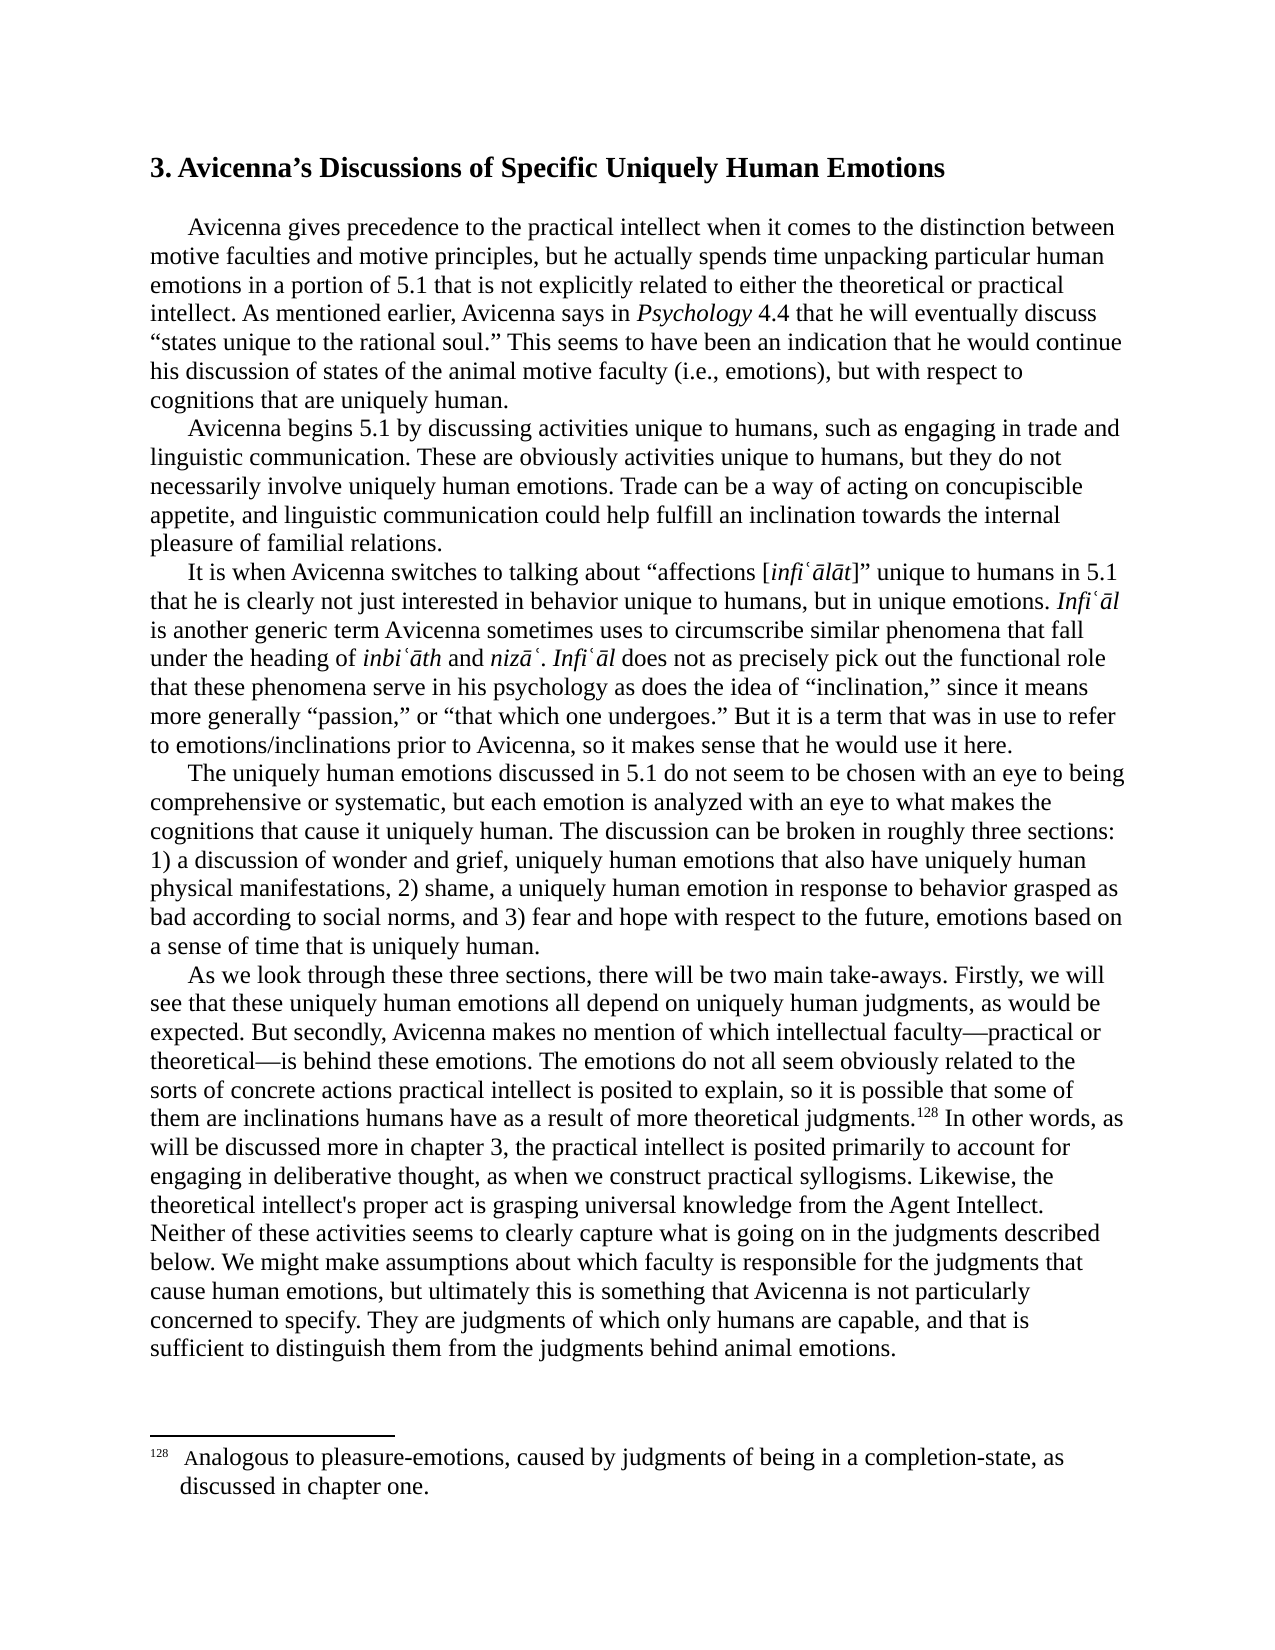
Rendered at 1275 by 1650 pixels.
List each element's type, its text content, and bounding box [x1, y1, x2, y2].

text It is when Avicenna switches to talking about “affections [infiʿālāt]” unique to humans in 5.1 that he is clearly not just interested in behavior unique to humans, but in unique emotions. Infiʿāl is another generic term Avicenna sometimes uses to circumscribe similar phenomena that fall under the heading of inbiʿāth and nizāʿ. Infiʿāl does not as precisely pick out the functional role that these phenomena serve in his psychology as does the idea of “inclination,” since it means more generally “passion,” or “that which one undergoes.” But it is a term that was in use to refer to emotions/inclinations prior to Avicenna, so it makes sense that he would use it here. [150, 557, 1125, 758]
text Avicenna begins 5.1 by discussing activities unique to humans, such as engaging in trade and linguistic communication. These are obviously activities unique to humans, but they do not necessarily involve uniquely human emotions. Trade can be a way of acting on concupiscible appetite, and linguistic communication could help fulfill an inclination towards the internal pleasure of familial relations. [150, 413, 1125, 557]
text As we look through these three sections, there will be two main take-aways. Firstly, we will see that these uniquely human emotions all depend on uniquely human judgments, as would be expected. But secondly, Avicenna makes no mention of which intellectual faculty—practical or theoretical—is behind these emotions. The emotions do not all seem obviously related to the sorts of concrete actions practical intellect is posited to explain, so it is possible that some of them are inclinations humans have as a result of more theoretical judgments. In other words, as will be discussed more in chapter 3, the practical intellect is posited primarily to account for engaging in deliberative thought, as when we construct practical syllogisms. Likewise, the theoretical intellect's proper act is grasping universal knowledge from the Agent Intellect. Neither of these activities seems to clearly capture what is going on in the judgments described below. We might make assumptions about which faculty is responsible for the judgments that cause human emotions, but ultimately this is something that Avicenna is not particularly concerned to specify. They are judgments of which only humans are capable, and that is sufficient to distinguish them from the judgments behind animal emotions. [150, 960, 1125, 1362]
subtitle 3. Avicenna’s Discussions of Specific Uniquely Human Emotions [150, 150, 1125, 183]
text Analogous to pleasure-emotions, caused by judgments of being in a completion-state, as discussed in chapter one. [150, 1442, 1125, 1500]
text The uniquely human emotions discussed in 5.1 do not seem to be chosen with an eye to being comprehensive or systematic, but each emotion is analyzed with an eye to what makes the cognitions that cause it uniquely human. The discussion can be broken in roughly three sections: 1) a discussion of wonder and grief, uniquely human emotions that also have uniquely human physical manifestations, 2) shame, a uniquely human emotion in response to behavior grasped as bad according to social norms, and 3) fear and hope with respect to the future, emotions based on a sense of time that is uniquely human. [150, 758, 1125, 960]
text Avicenna gives precedence to the practical intellect when it comes to the distinction between motive faculties and motive principles, but he actually spends time unpacking particular human emotions in a portion of 5.1 that is not explicitly related to either the theoretical or practical intellect. As mentioned earlier, Avicenna says in Psychology 4.4 that he will eventually discuss “states unique to the rational soul.” This seems to have been an indication that he would continue his discussion of states of the animal motive faculty (i.e., emotions), but with respect to cognitions that are uniquely human. [150, 212, 1125, 413]
